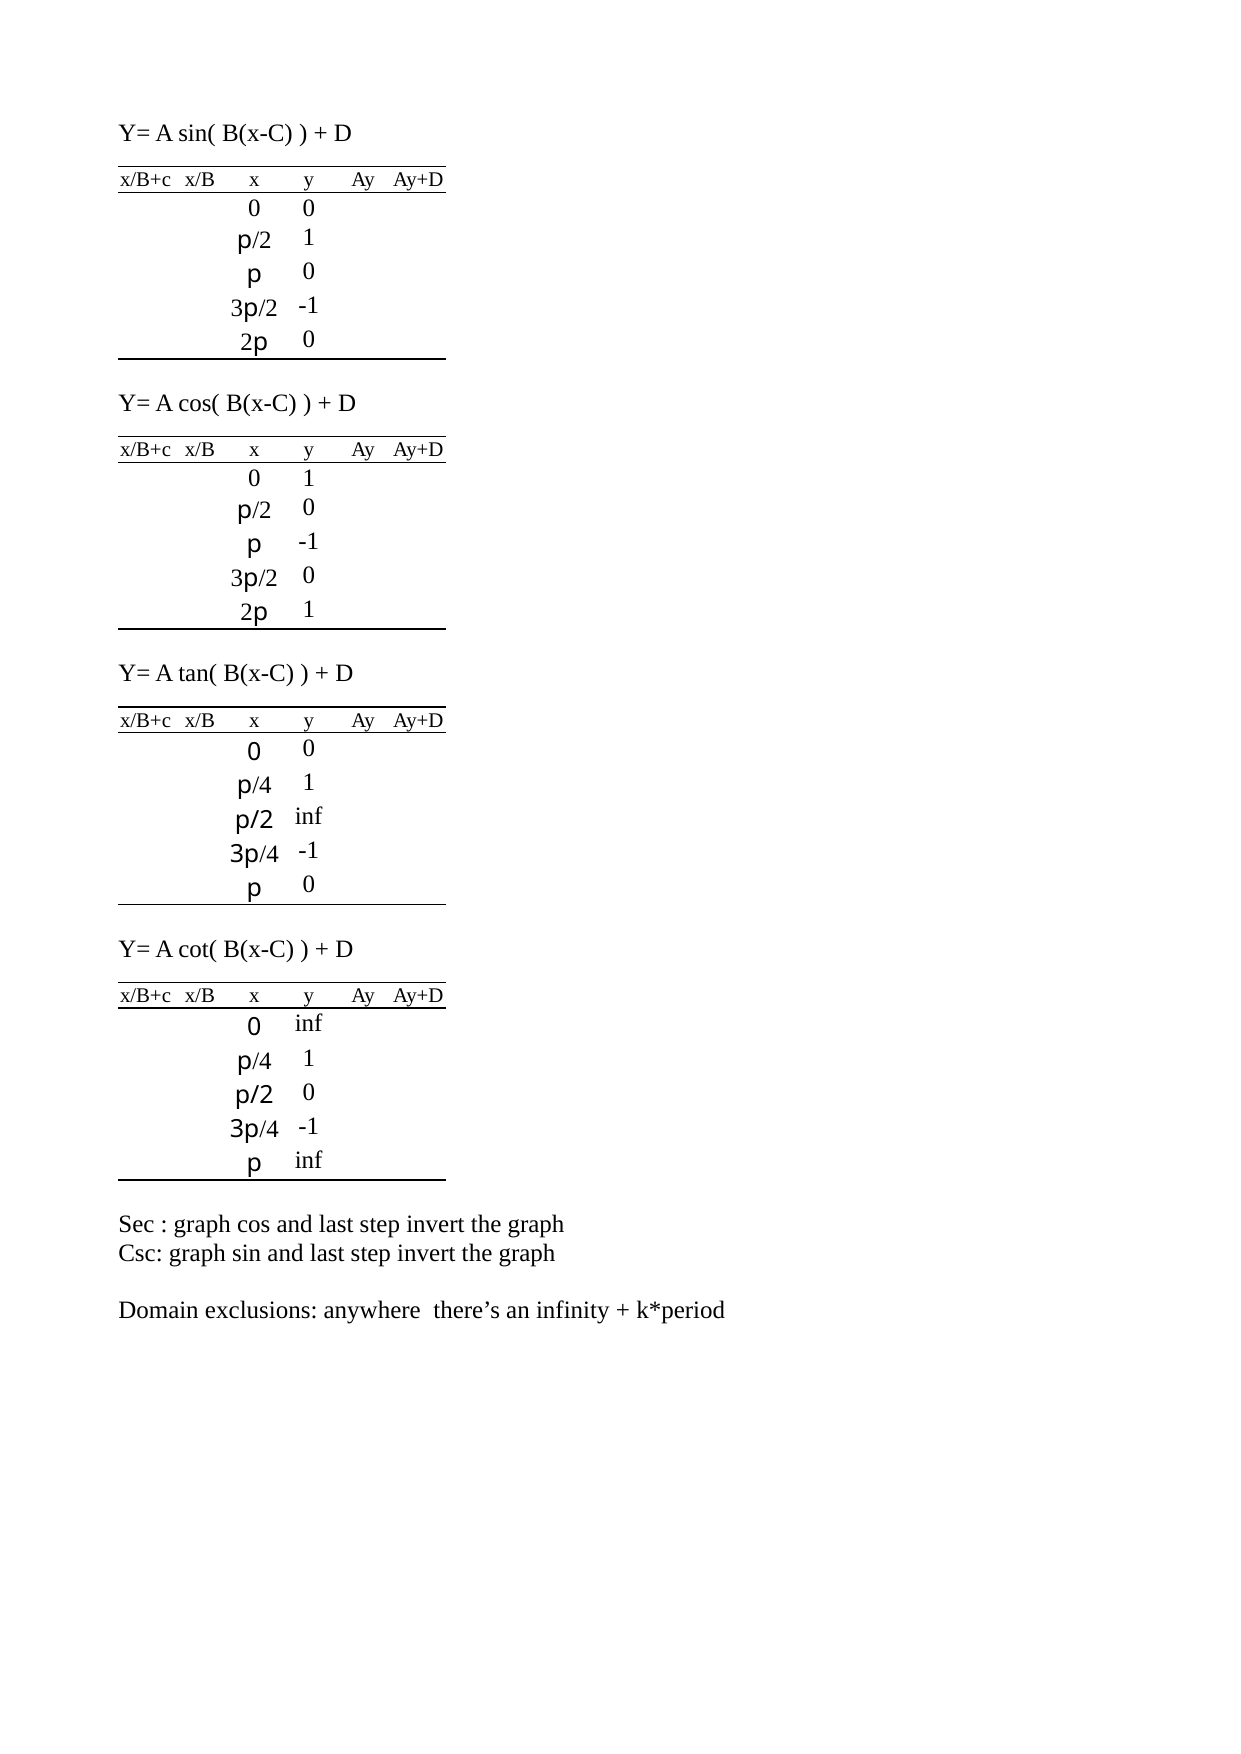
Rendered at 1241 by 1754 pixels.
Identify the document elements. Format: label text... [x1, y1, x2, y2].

table_cell [173, 193, 227, 222]
table_header Ay [336, 437, 390, 461]
table_cell [336, 869, 390, 903]
table_cell [390, 526, 446, 560]
table_header x/B+c [118, 983, 172, 1007]
table_cell [336, 835, 390, 869]
text Csc: graph sin and last step invert the graph [118, 1238, 1122, 1267]
text Sec : graph cos and last step invert the graph [118, 1209, 1122, 1238]
table_cell 1 [281, 767, 336, 801]
table_cell 0 [281, 324, 336, 358]
table_cell [390, 463, 446, 492]
table_cell 0 [227, 193, 281, 222]
table_cell [118, 1043, 172, 1077]
table_cell [336, 324, 390, 358]
table_cell [390, 290, 446, 324]
table_cell [173, 1145, 227, 1179]
table_cell [336, 222, 390, 256]
table_cell [390, 222, 446, 256]
text Y= A cot( B(x-C) ) + D [118, 934, 1122, 962]
table_cell [173, 1111, 227, 1145]
table_cell p/2 [227, 222, 281, 256]
table_cell [390, 492, 446, 526]
table_cell [336, 1077, 390, 1111]
table_cell [118, 835, 172, 869]
table_cell [173, 733, 227, 767]
table_cell [336, 1111, 390, 1145]
table_cell -1 [281, 835, 336, 869]
table_cell p/2 [227, 1077, 281, 1111]
table_cell [336, 290, 390, 324]
table_cell [118, 324, 172, 358]
table_cell [173, 835, 227, 869]
table_cell 0 [227, 733, 281, 767]
table_cell [390, 1111, 446, 1145]
table_cell inf [281, 1009, 336, 1043]
table_cell 0 [281, 869, 336, 903]
table_cell [390, 594, 446, 628]
table_cell [390, 767, 446, 801]
table_cell [390, 1009, 446, 1043]
table_cell [336, 193, 390, 222]
table_cell 2p [227, 594, 281, 628]
table_cell [118, 290, 172, 324]
table_header x/B [173, 708, 227, 732]
table_cell p [227, 869, 281, 903]
table_cell [118, 193, 172, 222]
table_cell [336, 767, 390, 801]
table_header x [227, 167, 281, 191]
table_cell [118, 560, 172, 594]
table_header y [281, 437, 336, 461]
text Y= A cos( B(x-C) ) + D [118, 388, 1122, 417]
table_cell [173, 801, 227, 835]
table_cell 3p/2 [227, 290, 281, 324]
text Y= A sin( B(x-C) ) + D [118, 118, 1122, 147]
table_cell 3p/4 [227, 835, 281, 869]
table_cell [390, 1043, 446, 1077]
table_cell [173, 526, 227, 560]
table_cell 0 [281, 733, 336, 767]
text Domain exclusions: anywhere there’s an infinity + k*period [118, 1295, 1122, 1324]
table_cell 3p/2 [227, 560, 281, 594]
table_cell 1 [281, 594, 336, 628]
table_cell [390, 1145, 446, 1179]
table_cell [390, 193, 446, 222]
table_cell [173, 463, 227, 492]
table_cell [390, 733, 446, 767]
table_cell [390, 560, 446, 594]
table_cell inf [281, 1145, 336, 1179]
table_cell inf [281, 801, 336, 835]
table_header Ay+D [390, 983, 446, 1007]
table_cell [336, 1043, 390, 1077]
table_cell [173, 1043, 227, 1077]
table_cell [336, 733, 390, 767]
table_cell [336, 1145, 390, 1179]
table_cell [173, 1077, 227, 1111]
table_cell [336, 463, 390, 492]
table_cell [118, 801, 172, 835]
table_cell [118, 733, 172, 767]
table_header x/B [173, 983, 227, 1007]
table_cell p [227, 1145, 281, 1179]
table_header Ay [336, 708, 390, 732]
table_cell 1 [281, 463, 336, 492]
table_cell 1 [281, 1043, 336, 1077]
table_cell 0 [281, 560, 336, 594]
table_header x/B+c [118, 708, 172, 732]
table_cell [118, 1009, 172, 1043]
table_header y [281, 708, 336, 732]
table_cell 0 [227, 1009, 281, 1043]
table_cell [173, 290, 227, 324]
table_cell [390, 835, 446, 869]
table_cell [173, 1009, 227, 1043]
table_cell [390, 1077, 446, 1111]
table_cell 0 [227, 463, 281, 492]
table_cell [173, 869, 227, 903]
table_cell p/2 [227, 801, 281, 835]
table_cell [390, 324, 446, 358]
table_cell [118, 526, 172, 560]
table_cell [173, 767, 227, 801]
table_cell 2p [227, 324, 281, 358]
table_cell [118, 1145, 172, 1179]
table_cell [336, 492, 390, 526]
table_cell 3p/4 [227, 1111, 281, 1145]
table_cell [173, 324, 227, 358]
table_header y [281, 983, 336, 1007]
table_cell [118, 767, 172, 801]
table_cell [118, 1077, 172, 1111]
table_cell -1 [281, 1111, 336, 1145]
table_cell [390, 256, 446, 290]
table_cell p [227, 256, 281, 290]
table_cell [336, 1009, 390, 1043]
table_header y [281, 167, 336, 191]
table_cell [336, 560, 390, 594]
table_cell [173, 222, 227, 256]
table_cell 0 [281, 492, 336, 526]
table_cell [118, 594, 172, 628]
table_cell p/4 [227, 1043, 281, 1077]
table_cell [173, 594, 227, 628]
table_cell [336, 801, 390, 835]
table_cell -1 [281, 290, 336, 324]
table_cell 0 [281, 193, 336, 222]
table_cell p/4 [227, 767, 281, 801]
table_header x [227, 708, 281, 732]
table_cell [118, 869, 172, 903]
table_cell [173, 256, 227, 290]
table_cell [118, 222, 172, 256]
table_header x [227, 983, 281, 1007]
table_header x/B+c [118, 167, 172, 191]
table_header Ay+D [390, 167, 446, 191]
table_header Ay+D [390, 437, 446, 461]
table_header Ay+D [390, 708, 446, 732]
table_cell 0 [281, 256, 336, 290]
table_header Ay [336, 983, 390, 1007]
table_cell p [227, 526, 281, 560]
table_cell [390, 801, 446, 835]
table_cell [118, 492, 172, 526]
table_cell [118, 1111, 172, 1145]
table_cell [336, 594, 390, 628]
table_header x [227, 437, 281, 461]
table_header Ay [336, 167, 390, 191]
table_cell [118, 463, 172, 492]
table_cell p/2 [227, 492, 281, 526]
table_cell -1 [281, 526, 336, 560]
table_header x/B [173, 437, 227, 461]
table_header x/B [173, 167, 227, 191]
table_cell [173, 560, 227, 594]
table_cell [173, 492, 227, 526]
table_cell [390, 869, 446, 903]
text Y= A tan( B(x-C) ) + D [118, 658, 1122, 687]
table_cell [336, 526, 390, 560]
table_cell [118, 256, 172, 290]
table_cell 1 [281, 222, 336, 256]
table_cell 0 [281, 1077, 336, 1111]
table_cell [336, 256, 390, 290]
table_header x/B+c [118, 437, 172, 461]
